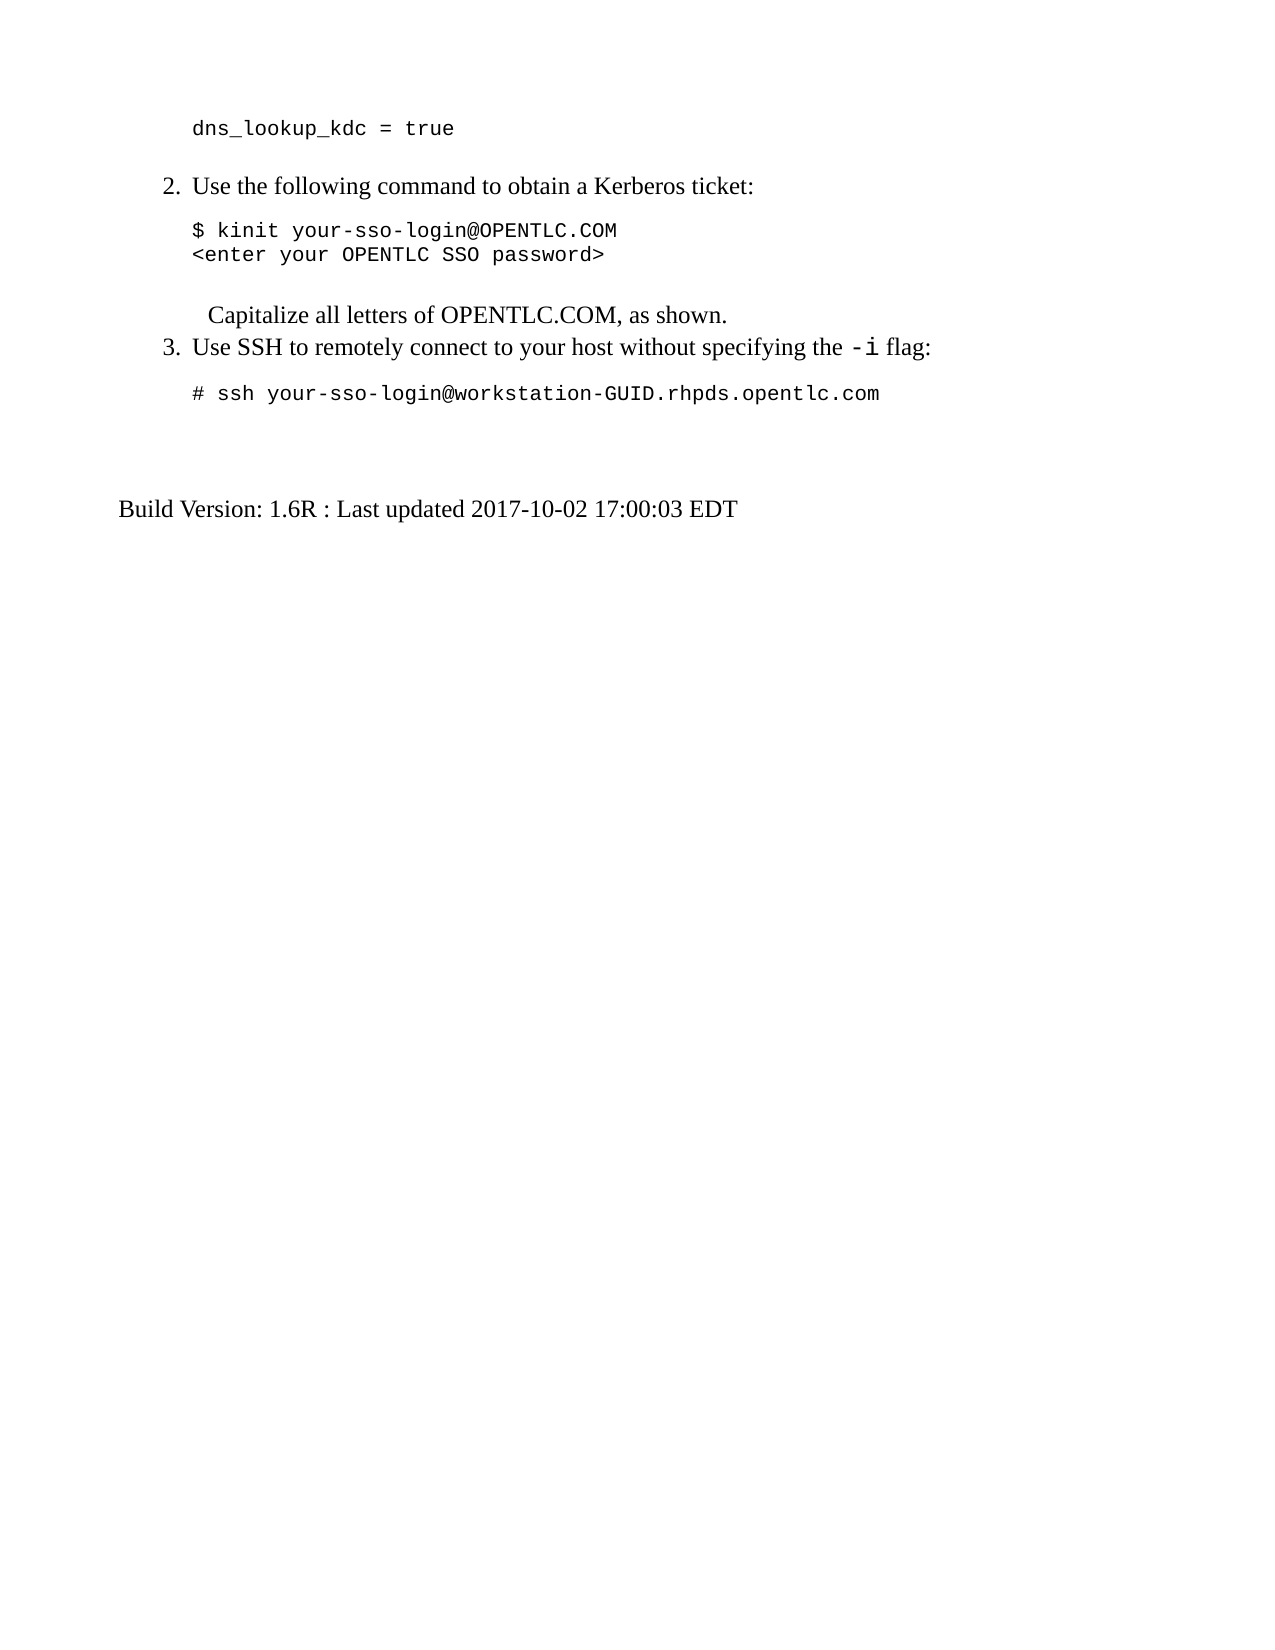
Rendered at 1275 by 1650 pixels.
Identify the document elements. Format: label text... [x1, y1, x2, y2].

table_header Capitalize all letters of OPENTLC.COM, as shown. [205, 297, 738, 332]
list Use SSH to remotely connect to your host without specifying the -i flag: [162, 332, 1157, 362]
list Use the following command to obtain a Kerberos ticket: [162, 171, 1157, 200]
list $ kinit your-sso-login@OPENTLC.COM [162, 220, 1157, 244]
list dns_lookup_kdc = true [162, 118, 1157, 142]
list <enter your OPENTLC SSO password> [162, 244, 1157, 268]
table_header [192, 297, 205, 332]
list # ssh your-sso-login@workstation-GUID.rhpds.opentlc.com [162, 383, 1157, 407]
text Build Version: 1.6R : Last updated 2017-10-02 17:00:03 EDT [118, 465, 1157, 523]
